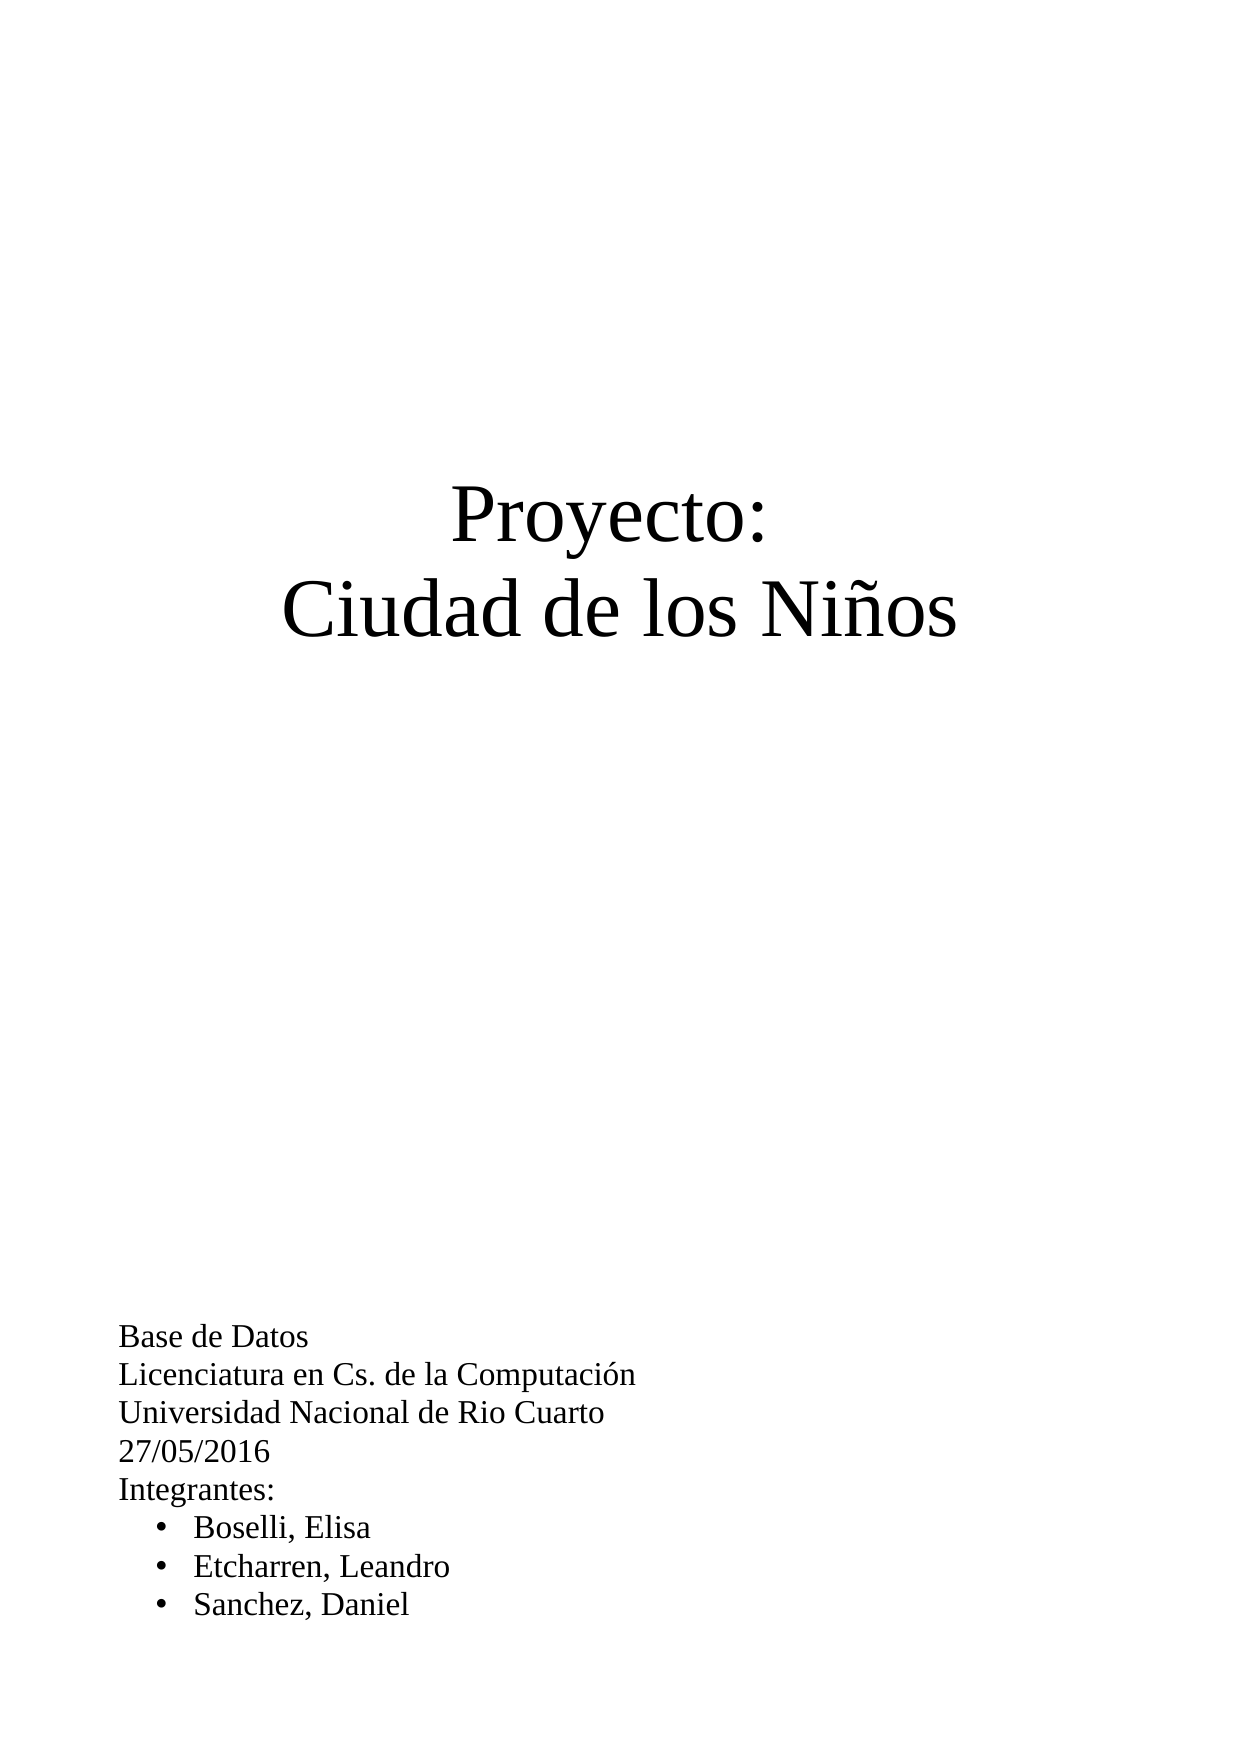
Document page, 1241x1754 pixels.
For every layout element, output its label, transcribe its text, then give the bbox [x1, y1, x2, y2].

text 27/05/2016 [118, 1431, 1122, 1469]
text Ciudad de los Niños [118, 559, 1122, 655]
text Licenciatura en Cs. de la Computación [118, 1354, 1122, 1393]
text Proyecto: [118, 463, 1122, 559]
text Universidad Nacional de Rio Cuarto [118, 1393, 1122, 1431]
list Sanchez, Daniel [156, 1584, 1122, 1623]
text Integrantes: [118, 1469, 1122, 1508]
text Base de Datos [118, 1316, 1122, 1354]
list Boselli, Elisa [156, 1508, 1122, 1546]
list Etcharren, Leandro [156, 1546, 1122, 1584]
